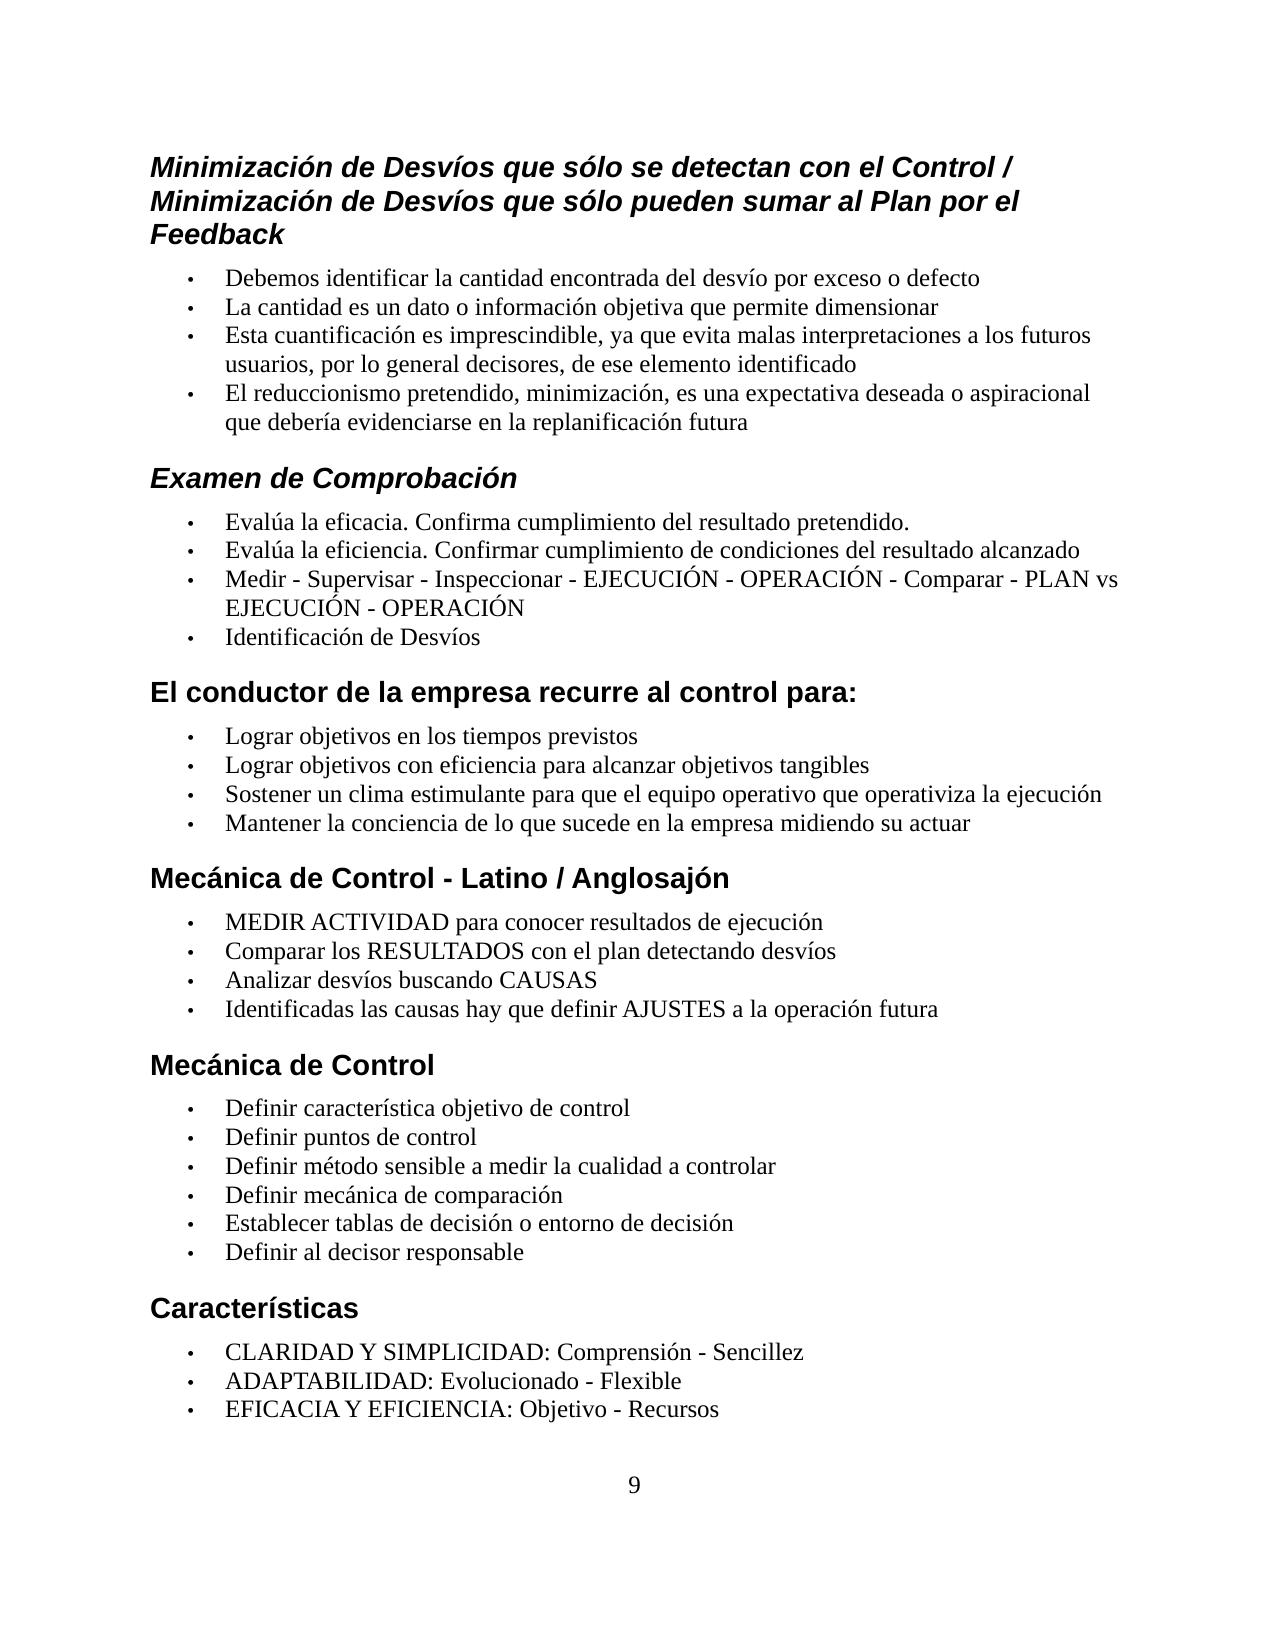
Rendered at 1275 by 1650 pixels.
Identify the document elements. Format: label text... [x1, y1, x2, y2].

list Definir puntos de control [187, 1122, 1125, 1151]
list Debemos identificar la cantidad encontrada del desvío por exceso o defecto [187, 263, 1125, 292]
list Establecer tablas de decisión o entorno de decisión [187, 1208, 1125, 1237]
list Esta cuantificación es imprescindible, ya que evita malas interpretaciones a los futuros usuarios, por lo general decisores, de ese elemento identificado [187, 321, 1125, 378]
list Definir método sensible a medir la cualidad a controlar [187, 1151, 1125, 1180]
subtitle Mecánica de Control - Latino / Anglosajón [150, 861, 1125, 895]
subtitle Minimización de Desvíos que sólo se detectan con el Control / Minimización de Desvíos que sólo pueden sumar al Plan por el Feedback [150, 150, 1125, 251]
list Definir característica objetivo de control [187, 1093, 1125, 1122]
list Medir - Supervisar - Inspeccionar - EJECUCIÓN - OPERACIÓN - Comparar - PLAN vs EJECUCIÓN - OPERACIÓN [187, 564, 1125, 622]
subtitle Mecánica de Control [150, 1047, 1125, 1081]
list ADAPTABILIDAD: Evolucionado - Flexible [187, 1366, 1125, 1394]
list Evalúa la eficiencia. Confirmar cumplimiento de condiciones del resultado alcanzado [187, 535, 1125, 564]
list Comparar los RESULTADOS con el plan detectando desvíos [187, 936, 1125, 965]
list EFICACIA Y EFICIENCIA: Objetivo - Recursos [187, 1394, 1125, 1423]
list Identificación de Desvíos [187, 622, 1125, 650]
list Definir mecánica de comparación [187, 1180, 1125, 1208]
subtitle Características [150, 1291, 1125, 1324]
list Lograr objetivos con eficiencia para alcanzar objetivos tangibles [187, 750, 1125, 779]
list Sostener un clima estimulante para que el equipo operativo que operativiza la ejecución [187, 779, 1125, 808]
list Identificadas las causas hay que definir AJUSTES a la operación futura [187, 994, 1125, 1022]
list Evalúa la eficacia. Confirma cumplimiento del resultado pretendido. [187, 507, 1125, 535]
list CLARIDAD Y SIMPLICIDAD: Comprensión - Sencillez [187, 1337, 1125, 1366]
list MEDIR ACTIVIDAD para conocer resultados de ejecución [187, 907, 1125, 936]
subtitle El conductor de la empresa recurre al control para: [150, 675, 1125, 709]
list Mantener la conciencia de lo que sucede en la empresa midiendo su actuar [187, 808, 1125, 836]
subtitle Examen de Comprobación [150, 461, 1125, 494]
list Lograr objetivos en los tiempos previstos [187, 721, 1125, 750]
list Analizar desvíos buscando CAUSAS [187, 965, 1125, 994]
list Definir al decisor responsable [187, 1237, 1125, 1266]
list La cantidad es un dato o información objetiva que permite dimensionar [187, 292, 1125, 321]
list El reduccionismo pretendido, minimización, es una expectativa deseada o aspiracional que debería evidenciarse en la replanificación futura [187, 378, 1125, 436]
